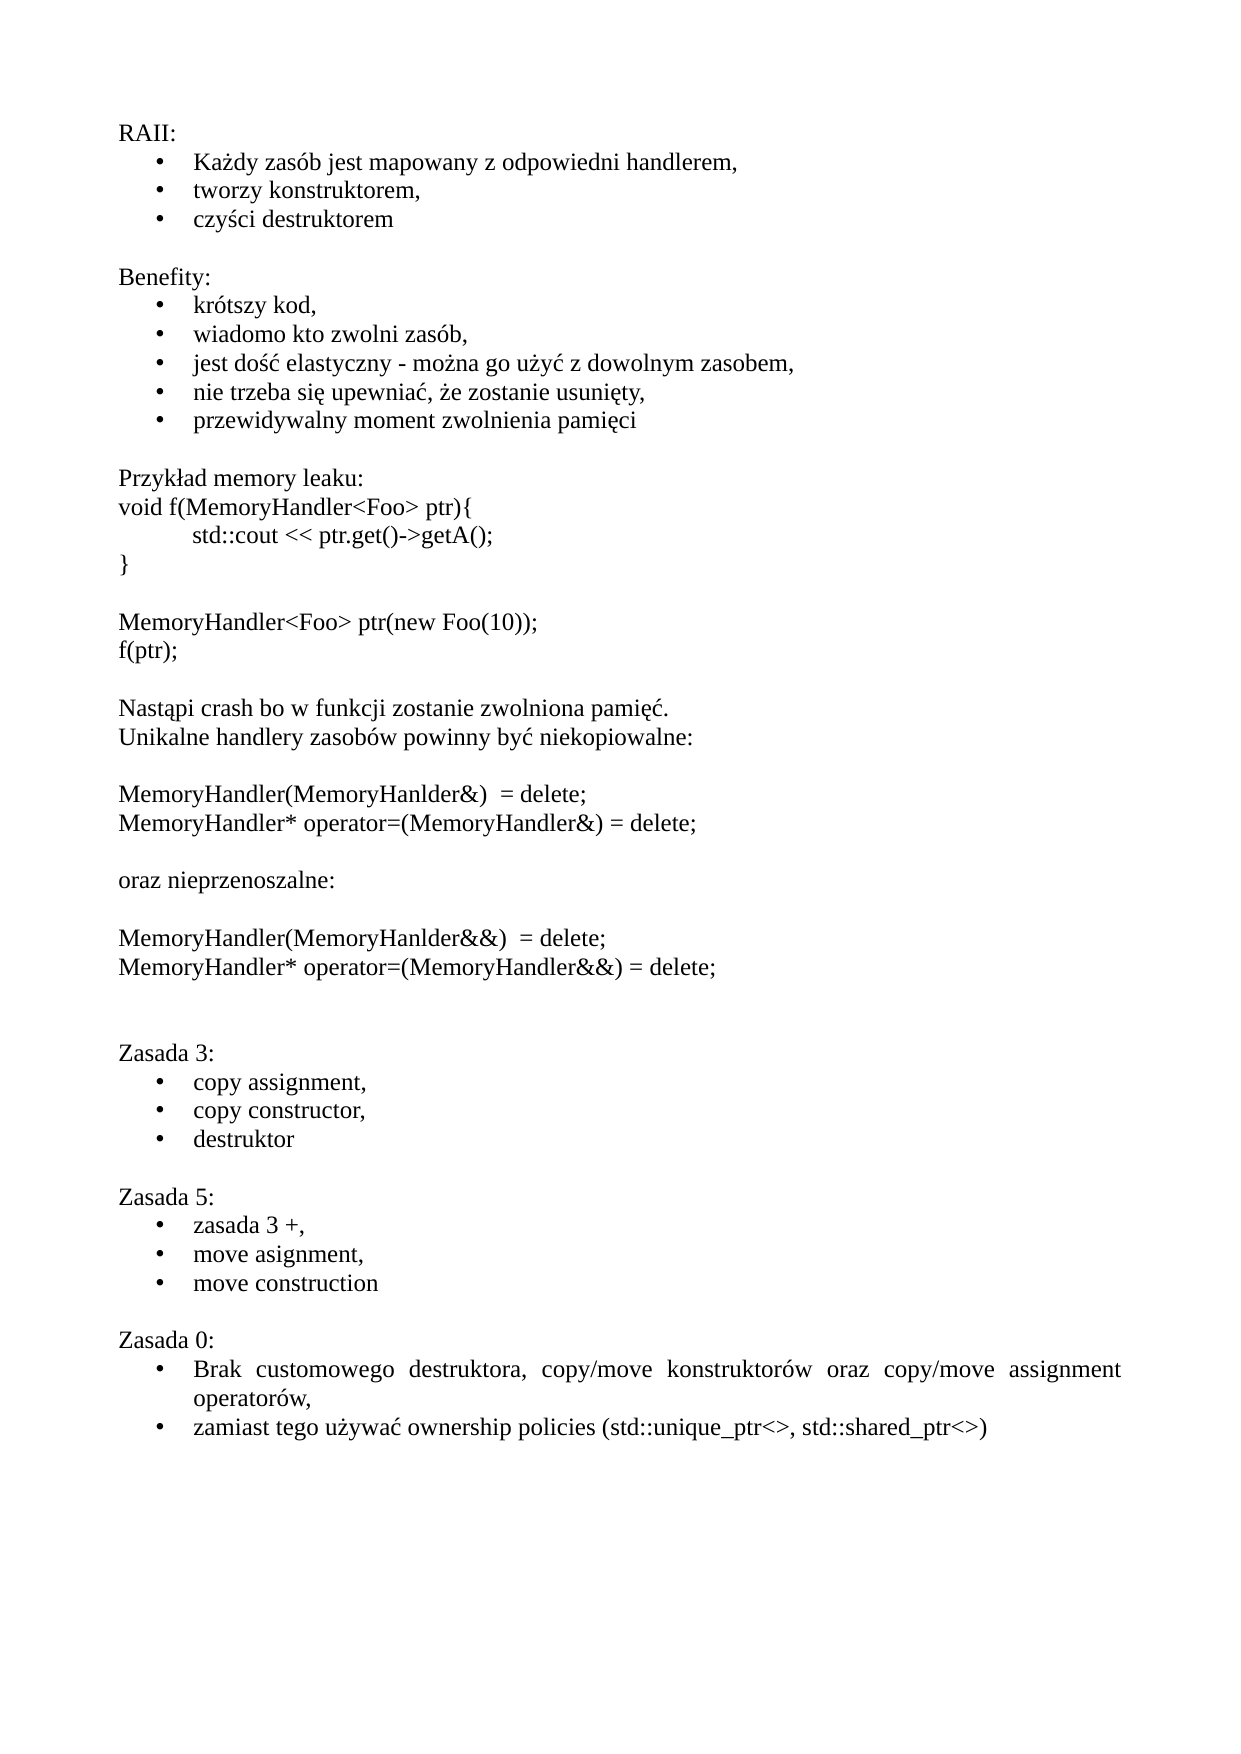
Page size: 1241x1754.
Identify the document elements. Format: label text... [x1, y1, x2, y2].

list move asignment, [156, 1239, 1122, 1268]
list copy constructor, [156, 1096, 1122, 1124]
list zamiast tego używać ownership policies (std::unique_ptr<>, std::shared_ptr<>) [156, 1412, 1122, 1441]
text Zasada 3: [118, 1038, 1122, 1067]
list copy assignment, [156, 1067, 1122, 1096]
text MemoryHandler(MemoryHanlder&&) = delete; [118, 923, 1122, 952]
text MemoryHandler* operator=(MemoryHandler&) = delete; [118, 808, 1122, 837]
text std::cout << ptr.get()->getA(); [118, 521, 1122, 549]
text f(ptr); [118, 636, 1122, 664]
list krótszy kod, [156, 291, 1122, 319]
list czyści destruktorem [156, 204, 1122, 233]
text void f(MemoryHandler<Foo> ptr){ [118, 492, 1122, 521]
text Benefity: [118, 262, 1122, 291]
list przewidywalny moment zwolnienia pamięci [156, 406, 1122, 434]
text Nastąpi crash bo w funkcji zostanie zwolniona pamięć. [118, 693, 1122, 722]
list destruktor [156, 1124, 1122, 1153]
list jest dość elastyczny - można go użyć z dowolnym zasobem, [156, 348, 1122, 377]
list move construction [156, 1268, 1122, 1297]
list tworzy konstruktorem, [156, 176, 1122, 204]
text Unikalne handlery zasobów powinny być niekopiowalne: [118, 722, 1122, 751]
text MemoryHandler<Foo> ptr(new Foo(10)); [118, 607, 1122, 636]
list wiadomo kto zwolni zasób, [156, 319, 1122, 348]
list nie trzeba się upewniać, że zostanie usunięty, [156, 377, 1122, 406]
text Przykład memory leaku: [118, 463, 1122, 492]
list zasada 3 +, [156, 1211, 1122, 1239]
text MemoryHandler(MemoryHanlder&) = delete; [118, 779, 1122, 808]
text oraz nieprzenoszalne: [118, 866, 1122, 894]
text MemoryHandler* operator=(MemoryHandler&&) = delete; [118, 952, 1122, 981]
text Zasada 5: [118, 1182, 1122, 1211]
text Zasada 0: [118, 1326, 1122, 1354]
list Brak customowego destruktora, copy/move konstruktorów oraz copy/move assignment operatorów, [156, 1354, 1122, 1412]
text RAII: [118, 118, 1122, 147]
text } [118, 549, 1122, 578]
list Każdy zasób jest mapowany z odpowiedni handlerem, [156, 147, 1122, 176]
